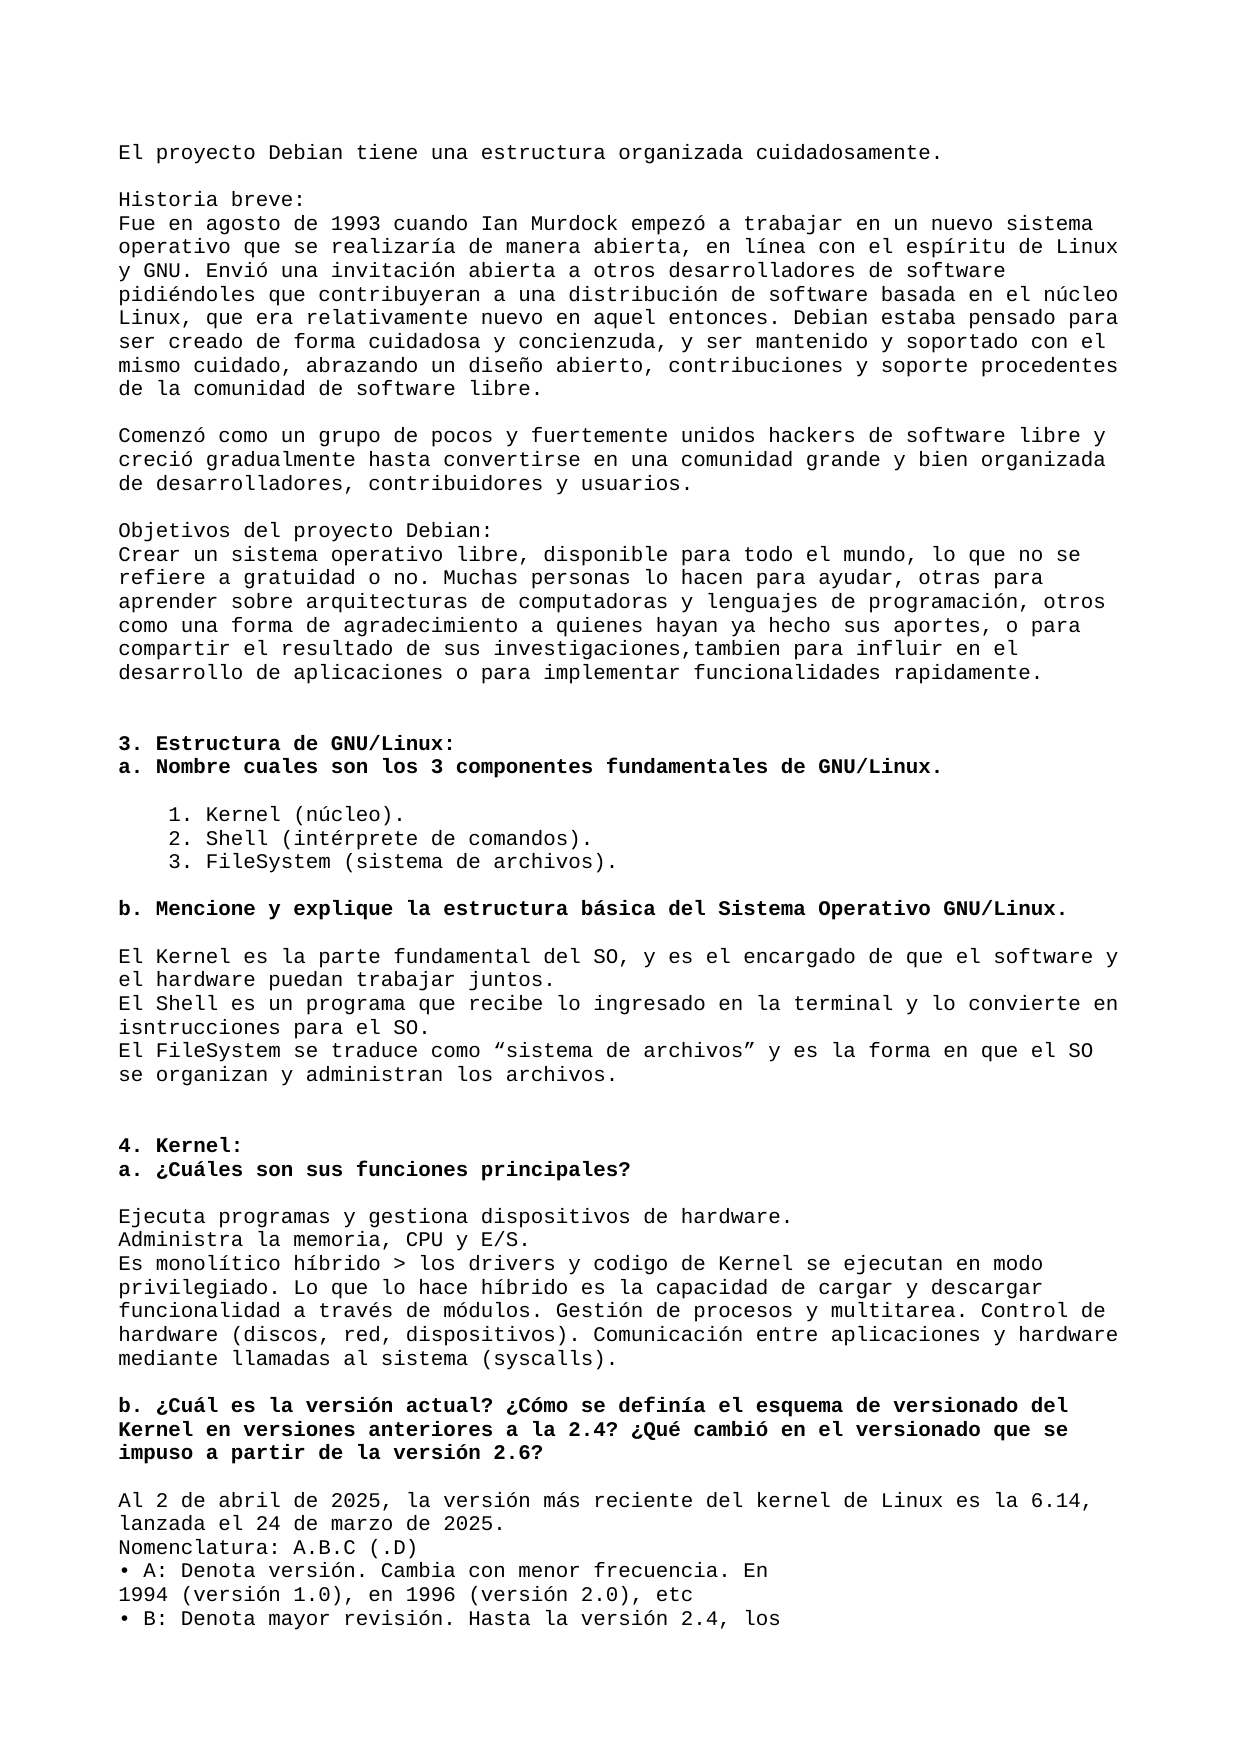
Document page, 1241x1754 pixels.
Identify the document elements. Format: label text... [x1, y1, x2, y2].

text El Kernel es la parte fundamental del SO, y es el encargado de que el software y el hardware puedan trabajar juntos. [118, 946, 1122, 993]
text • B: Denota mayor revisión. Hasta la versión 2.4, los [118, 1608, 1122, 1631]
text b. Mencione y explique la estructura básica del Sistema Operativo GNU/Linux. [118, 898, 1122, 922]
text Fue en agosto de 1993 cuando Ian Murdock empezó a trabajar en un nuevo sistema operativo que se realizaría de manera abierta, en línea con el espíritu de Linux y GNU. Envió una invitación abierta a otros desarrolladores de software pidiéndoles que contribuyeran a una distribución de software basada en el núcleo Linux, que era relativamente nuevo en aquel entonces. Debian estaba pensado para ser creado de forma cuidadosa y concienzuda, y ser mantenido y soportado con el mismo cuidado, abrazando un diseño abierto, contribuciones y soporte procedentes de la comunidad de software libre. [118, 213, 1122, 402]
text b. ¿Cuál es la versión actual? ¿Cómo se definía el esquema de versionado del Kernel en versiones anteriores a la 2.4? ¿Qué cambió en el versionado que se impuso a partir de la versión 2.6? [118, 1395, 1122, 1466]
text Crear un sistema operativo libre, disponible para todo el mundo, lo que no se refiere a gratuidad o no. Muchas personas lo hacen para ayudar, otras para aprender sobre arquitecturas de computadoras y lenguajes de programación, otros como una forma de agradecimiento a quienes hayan ya hecho sus aportes, o para compartir el resultado de sus investigaciones,tambien para influir en el desarrollo de aplicaciones o para implementar funcionalidades rapidamente. [118, 544, 1122, 686]
text Historia breve: [118, 189, 1122, 213]
text 2. Shell (intérprete de comandos). [118, 827, 1122, 851]
text Ejecuta programas y gestiona dispositivos de hardware. [118, 1206, 1122, 1229]
text 4. Kernel: [118, 1135, 1122, 1158]
text El Shell es un programa que recibe lo ingresado en la terminal y lo convierte en isntrucciones para el SO. [118, 993, 1122, 1040]
text El proyecto Debian tiene una estructura organizada cuidadosamente. [118, 142, 1122, 165]
text Nomenclatura: A.B.C (.D) [118, 1537, 1122, 1561]
text Administra la memoria, CPU y E/S. [118, 1229, 1122, 1253]
text Al 2 de abril de 2025, la versión más reciente del kernel de Linux es la 6.14, lanzada el 24 de marzo de 2025. [118, 1489, 1122, 1537]
text 1994 (versión 1.0), en 1996 (versión 2.0), etc [118, 1584, 1122, 1608]
text a. ¿Cuáles son sus funciones principales? [118, 1158, 1122, 1182]
text • A: Denota versión. Cambia con menor frecuencia. En [118, 1561, 1122, 1584]
text 3. Estructura de GNU/Linux: [118, 733, 1122, 757]
text 1. Kernel (núcleo). [118, 804, 1122, 827]
text Objetivos del proyecto Debian: [118, 520, 1122, 544]
text Comenzó como un grupo de pocos y fuertemente unidos hackers de software libre y creció gradualmente hasta convertirse en una comunidad grande y bien organizada de desarrolladores, contribuidores y usuarios. [118, 426, 1122, 496]
text a. Nombre cuales son los 3 componentes fundamentales de GNU/Linux. [118, 757, 1122, 780]
text Es monolítico híbrido > los drivers y codigo de Kernel se ejecutan en modo privilegiado. Lo que lo hace híbrido es la capacidad de cargar y descargar funcionalidad a través de módulos. Gestión de procesos y multitarea. Control de hardware (discos, red, dispositivos). Comunicación entre aplicaciones y hardware mediante llamadas al sistema (syscalls). [118, 1253, 1122, 1371]
text 3. FileSystem (sistema de archivos). [118, 851, 1122, 875]
text El FileSystem se traduce como “sistema de archivos” y es la forma en que el SO se organizan y administran los archivos. [118, 1040, 1122, 1088]
